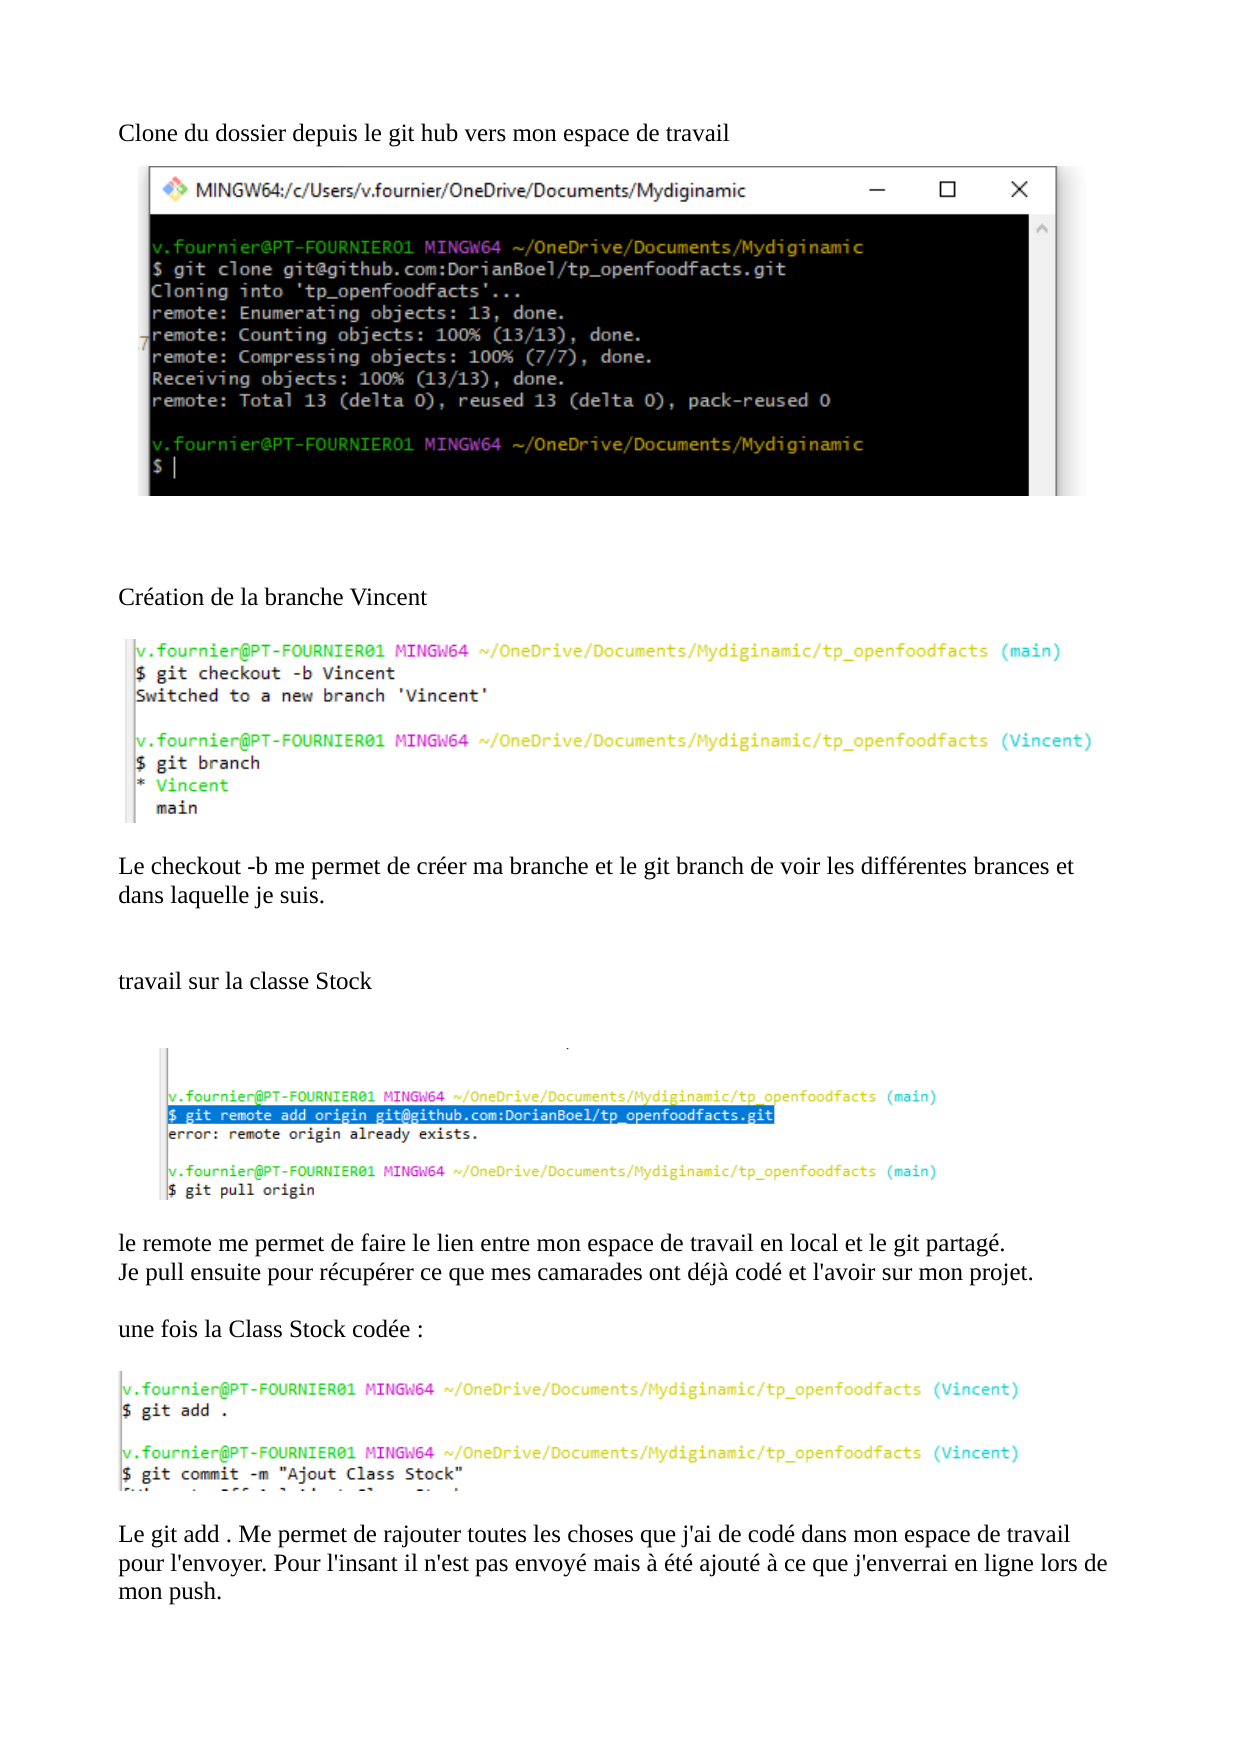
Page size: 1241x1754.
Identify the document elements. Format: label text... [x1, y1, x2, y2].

text Je pull ensuite pour récupérer ce que mes camarades ont déjà codé et l'avoir sur mon projet. [118, 1257, 1122, 1286]
text une fois la Class Stock codée : [118, 1314, 1122, 1343]
picture [138, 166, 1087, 496]
picture [118, 639, 1123, 823]
text le remote me permet de faire le lien entre mon espace de travail en local et le git partagé. [118, 1228, 1122, 1257]
picture [126, 1048, 1130, 1200]
text Le git add . Me permet de rajouter toutes les choses que j'ai de codé dans mon espace de travail pour l'envoyer. Pour l'insant il n'est pas envoyé mais à été ajouté à ce que j'enverrai en ligne lors de mon push. [118, 1519, 1122, 1605]
text Le checkout -b me permet de créer ma branche et le git branch de voir les différentes brances et dans laquelle je suis. [118, 851, 1122, 908]
picture [118, 1371, 1123, 1491]
text Clone du dossier depuis le git hub vers mon espace de travail [118, 118, 1122, 147]
text Création de la branche Vincent [118, 582, 1122, 611]
text travail sur la classe Stock [118, 966, 1122, 995]
